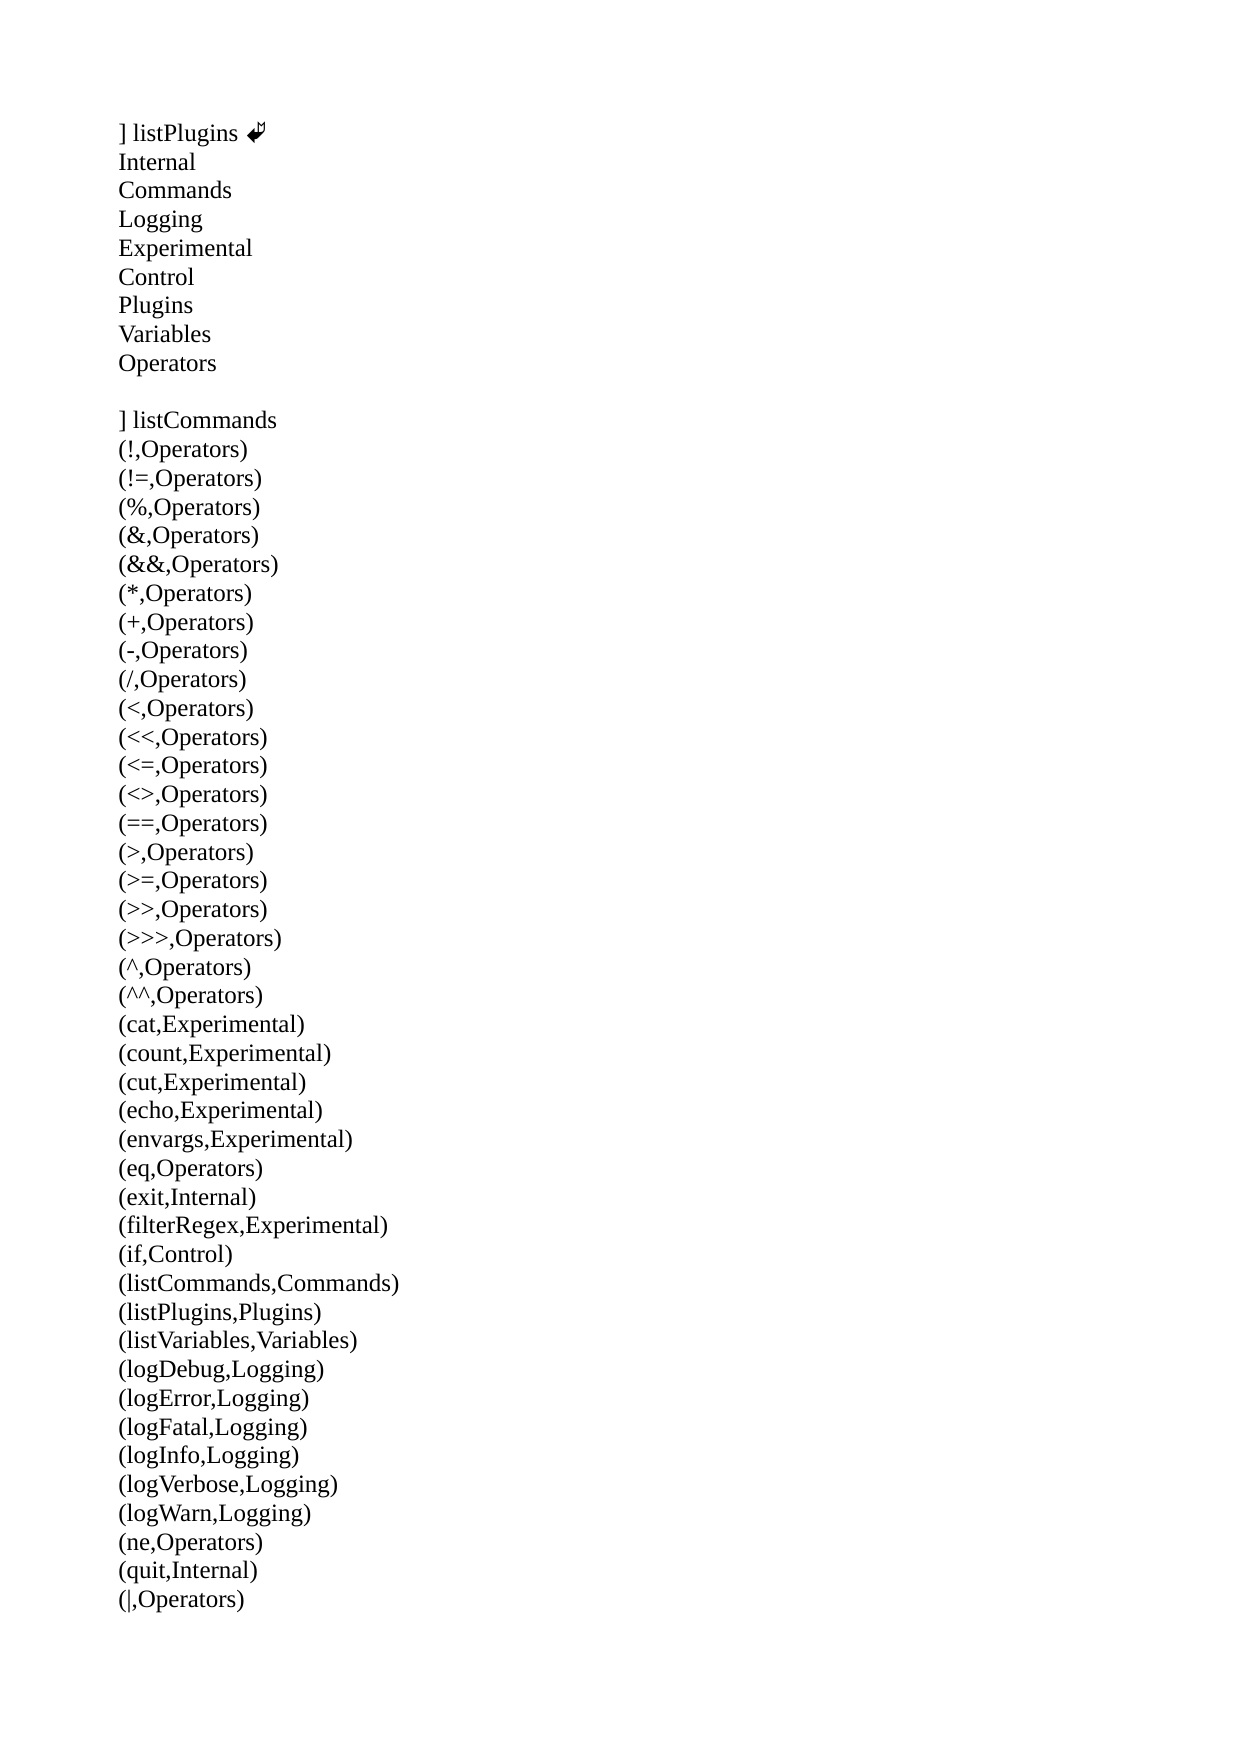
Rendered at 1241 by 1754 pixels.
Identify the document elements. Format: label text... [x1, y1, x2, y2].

text Internal [118, 147, 1122, 176]
text (envargs,Experimental) [118, 1124, 1122, 1153]
text Experimental [118, 233, 1122, 262]
text (quit,Internal) [118, 1556, 1122, 1584]
text (%,Operators) [118, 492, 1122, 521]
text (logError,Logging) [118, 1383, 1122, 1412]
text (logFatal,Logging) [118, 1412, 1122, 1441]
text Plugins [118, 291, 1122, 319]
text (*,Operators) [118, 578, 1122, 607]
text (&&,Operators) [118, 549, 1122, 578]
text (!,Operators) [118, 434, 1122, 463]
text (listCommands,Commands) [118, 1268, 1122, 1297]
text (<>,Operators) [118, 779, 1122, 808]
text (|,Operators) [118, 1584, 1122, 1613]
text (>>>,Operators) [118, 923, 1122, 952]
text (<<,Operators) [118, 722, 1122, 751]
text Operators [118, 348, 1122, 377]
text Variables [118, 319, 1122, 348]
text (+,Operators) [118, 607, 1122, 636]
text (==,Operators) [118, 808, 1122, 837]
text (eq,Operators) [118, 1153, 1122, 1182]
text (-,Operators) [118, 636, 1122, 664]
text (logVerbose,Logging) [118, 1469, 1122, 1498]
text (<,Operators) [118, 693, 1122, 722]
text (^,Operators) [118, 952, 1122, 981]
text Logging [118, 204, 1122, 233]
text (listVariables,Variables) [118, 1326, 1122, 1354]
text (ne,Operators) [118, 1527, 1122, 1556]
text ] listPlugins  [118, 118, 1122, 147]
text (/,Operators) [118, 664, 1122, 693]
text (if,Control) [118, 1239, 1122, 1268]
text (cat,Experimental) [118, 1009, 1122, 1038]
text (cut,Experimental) [118, 1067, 1122, 1096]
text (>,Operators) [118, 837, 1122, 866]
text (echo,Experimental) [118, 1096, 1122, 1124]
text (&,Operators) [118, 521, 1122, 549]
text (exit,Internal) [118, 1182, 1122, 1211]
text (logDebug,Logging) [118, 1354, 1122, 1383]
text (listPlugins,Plugins) [118, 1297, 1122, 1326]
text (logInfo,Logging) [118, 1441, 1122, 1469]
text (<=,Operators) [118, 751, 1122, 779]
text (filterRegex,Experimental) [118, 1211, 1122, 1239]
text ] listCommands [118, 406, 1122, 434]
text (count,Experimental) [118, 1038, 1122, 1067]
text (logWarn,Logging) [118, 1498, 1122, 1527]
text (>>,Operators) [118, 894, 1122, 923]
text (^^,Operators) [118, 981, 1122, 1009]
text Control [118, 262, 1122, 291]
text (>=,Operators) [118, 866, 1122, 894]
text (!=,Operators) [118, 463, 1122, 492]
text Commands [118, 176, 1122, 204]
